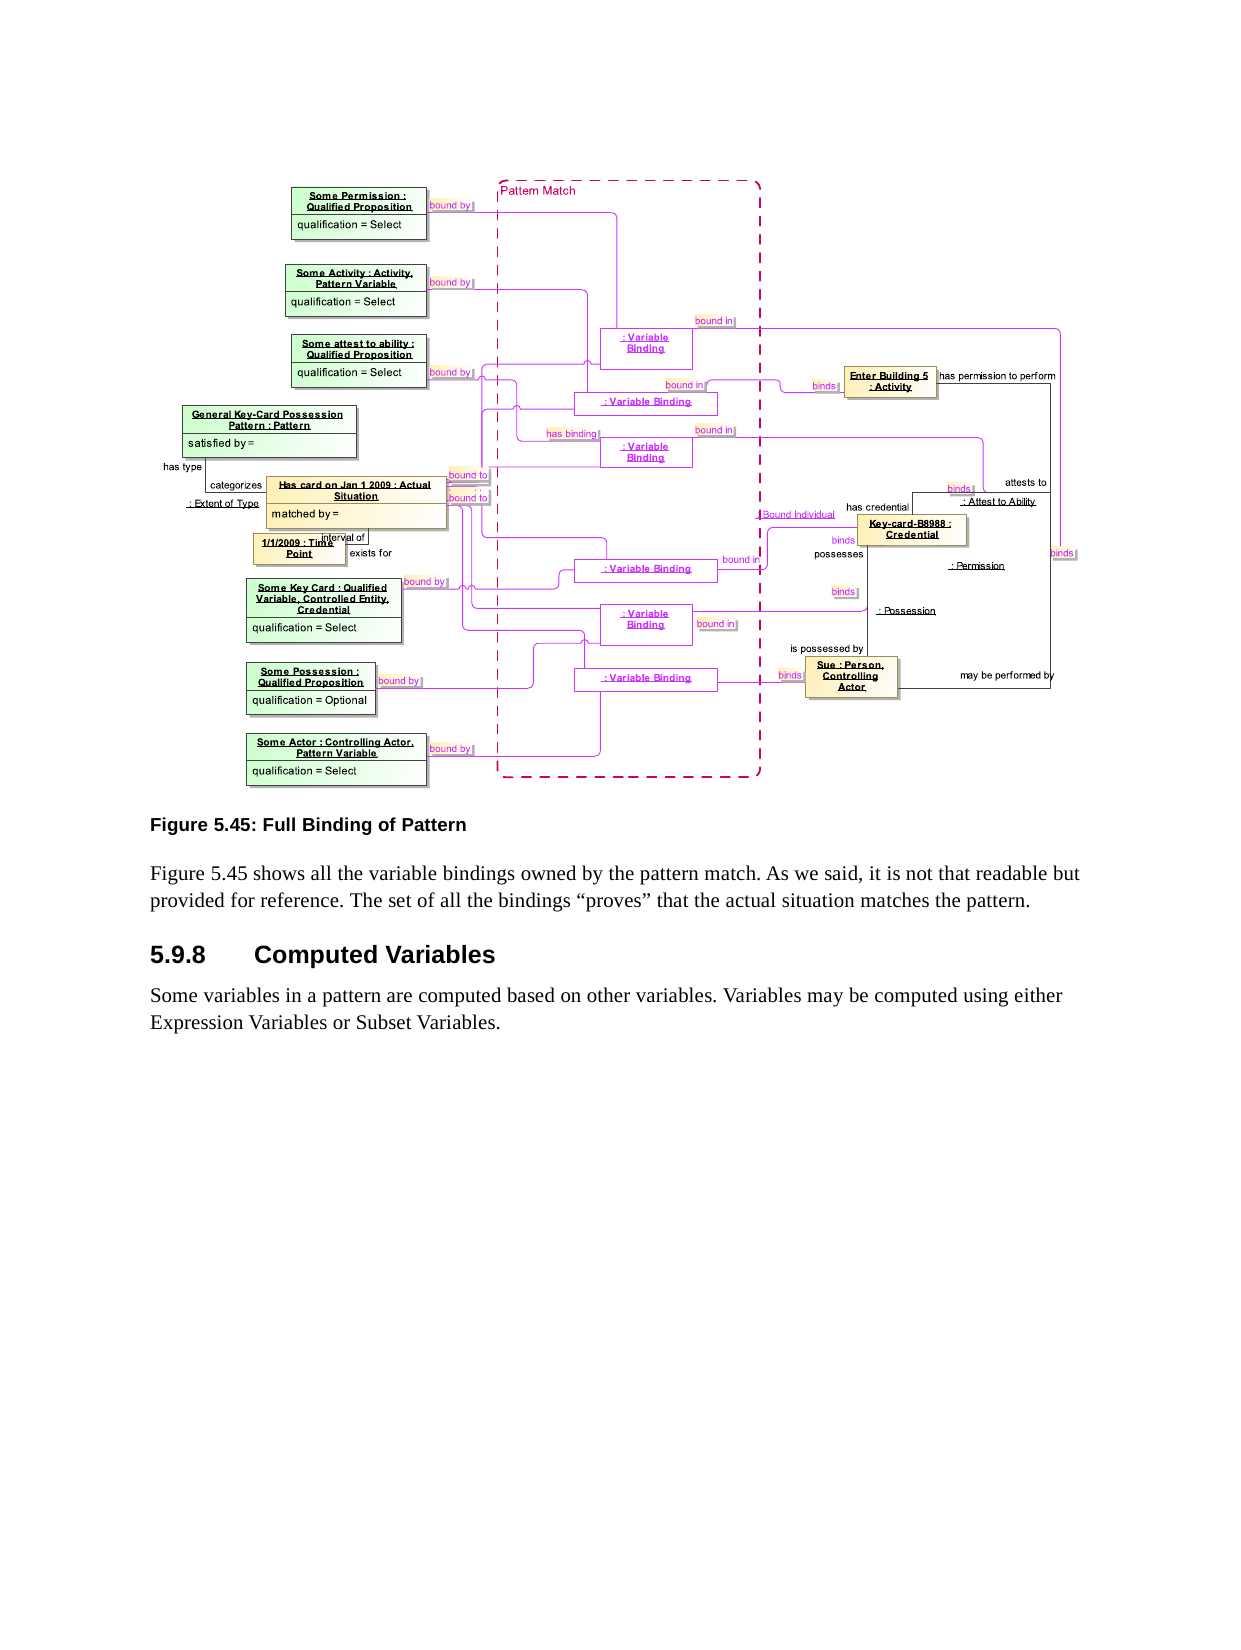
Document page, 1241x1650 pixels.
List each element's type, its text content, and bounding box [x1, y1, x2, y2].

text [150, 150, 1090, 174]
subtitle Computed Variables [150, 939, 1090, 968]
text Figure 5.45 shows all the variable bindings owned by the pattern match. As we said, it is not that readable but provided for reference. The set of all the bindings “proves” that the actual situation matches the pattern. [150, 835, 1090, 912]
text Some variables in a pattern are computed based on other variables. Variables may be computed using either Expression Variables or Subset Variables. [150, 983, 1090, 1034]
text Figure 5.45: Full Binding of Pattern [150, 807, 1090, 835]
